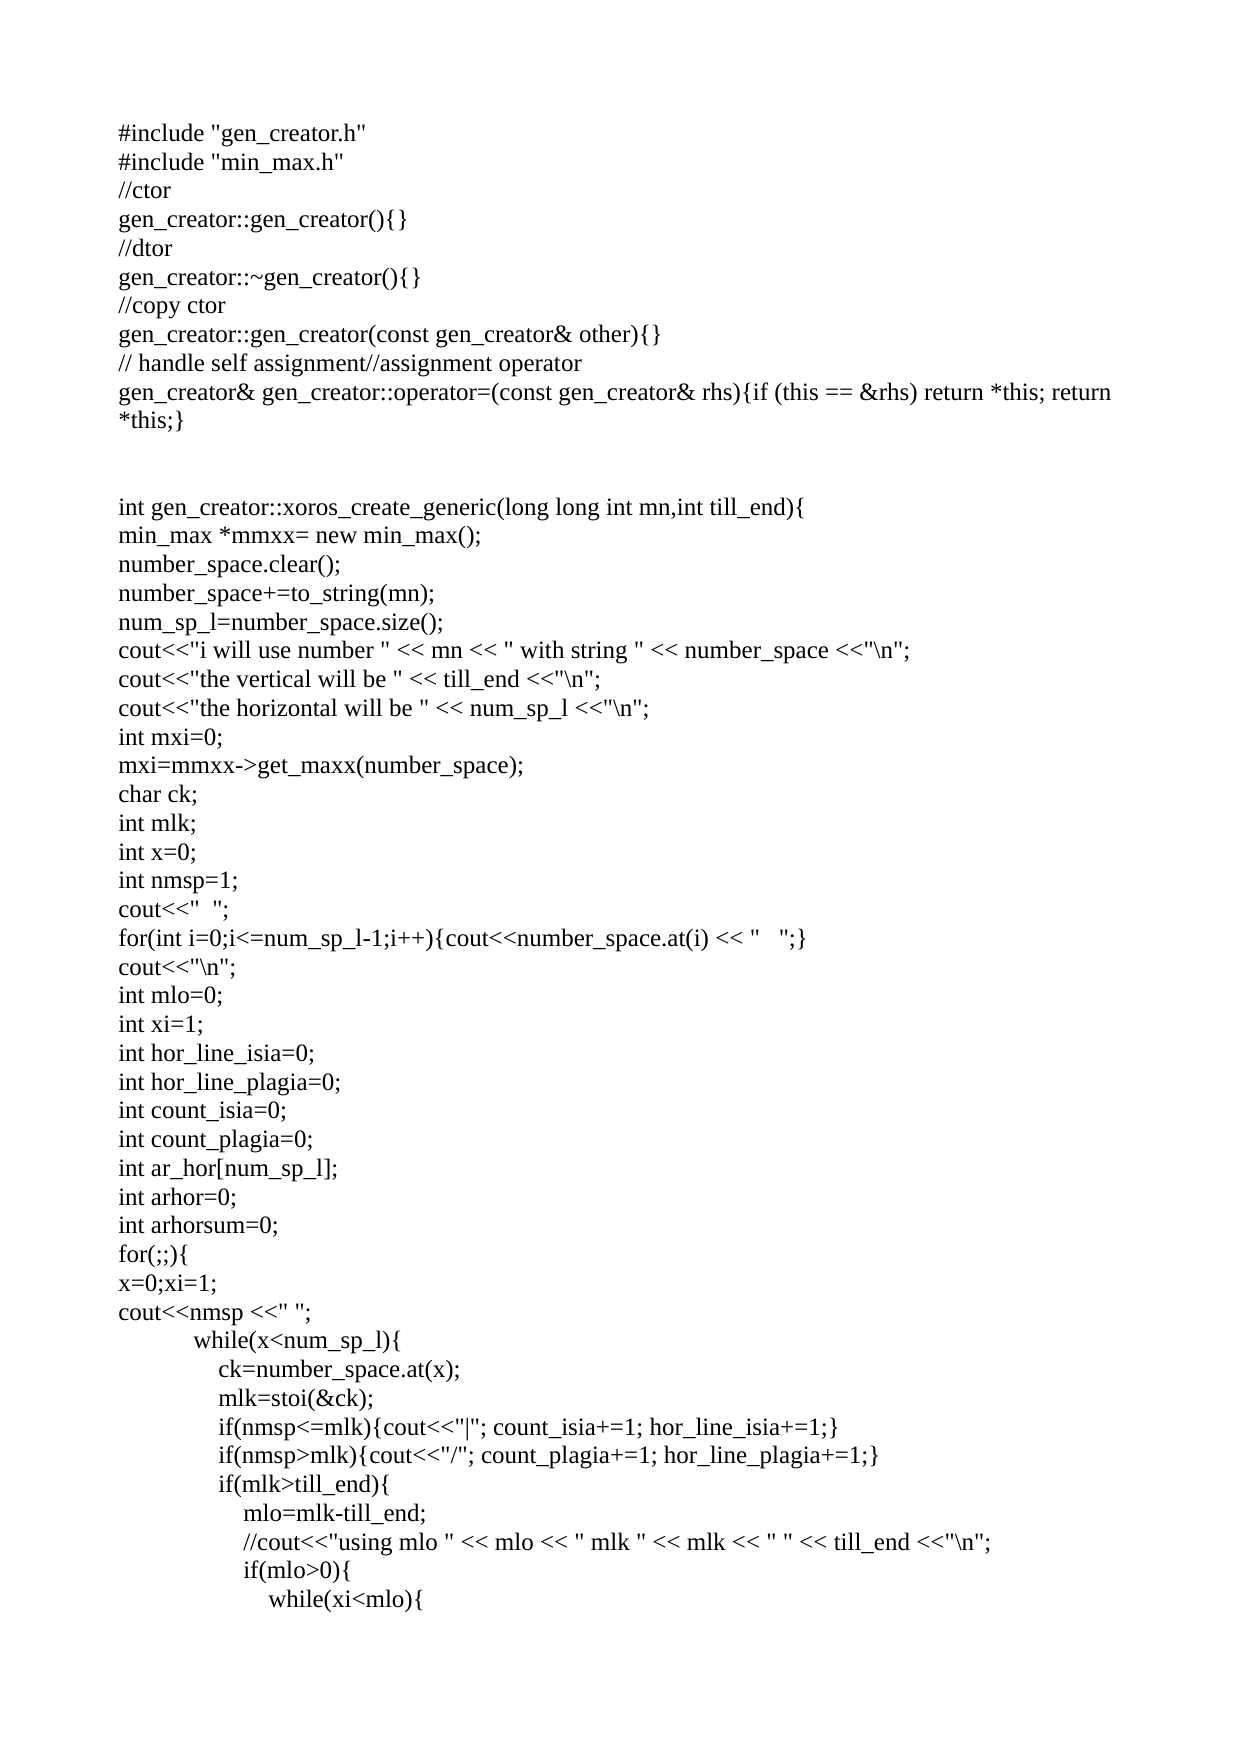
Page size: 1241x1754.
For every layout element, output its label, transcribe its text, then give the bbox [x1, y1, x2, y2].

text x=0;xi=1; [118, 1268, 1122, 1297]
text if(nmsp>mlk){cout<<"/"; count_plagia+=1; hor_line_plagia+=1;} [118, 1441, 1122, 1469]
text for(int i=0;i<=num_sp_l-1;i++){cout<<number_space.at(i) << " ";} [118, 923, 1122, 952]
text int x=0; [118, 837, 1122, 866]
text int xi=1; [118, 1009, 1122, 1038]
text number_space+=to_string(mn); [118, 578, 1122, 607]
text cout<<"the vertical will be " << till_end <<"\n"; [118, 664, 1122, 693]
text int hor_line_plagia=0; [118, 1067, 1122, 1096]
text gen_creator::gen_creator(const gen_creator& other){} [118, 319, 1122, 348]
text int hor_line_isia=0; [118, 1038, 1122, 1067]
text while(xi<mlo){ [118, 1584, 1122, 1613]
text //cout<<"using mlo " << mlo << " mlk " << mlk << " " << till_end <<"\n"; [118, 1527, 1122, 1556]
text cout<<"the horizontal will be " << num_sp_l <<"\n"; [118, 693, 1122, 722]
text cout<<"i will use number " << mn << " with string " << number_space <<"\n"; [118, 636, 1122, 664]
text int mlk; [118, 808, 1122, 837]
text // handle self assignment//assignment operator [118, 348, 1122, 377]
text int gen_creator::xoros_create_generic(long long int mn,int till_end){ [118, 492, 1122, 521]
text mlk=stoi(&ck); [118, 1383, 1122, 1412]
text int mlo=0; [118, 981, 1122, 1009]
text gen_creator::gen_creator(){} [118, 204, 1122, 233]
text cout<<"\n"; [118, 952, 1122, 981]
text if(mlo>0){ [118, 1556, 1122, 1584]
text char ck; [118, 779, 1122, 808]
text int nmsp=1; [118, 866, 1122, 894]
text //dtor [118, 233, 1122, 262]
text num_sp_l=number_space.size(); [118, 607, 1122, 636]
text int count_isia=0; [118, 1096, 1122, 1124]
text if(mlk>till_end){ [118, 1469, 1122, 1498]
text for(;;){ [118, 1239, 1122, 1268]
text number_space.clear(); [118, 549, 1122, 578]
text ck=number_space.at(x); [118, 1354, 1122, 1383]
text gen_creator& gen_creator::operator=(const gen_creator& rhs){if (this == &rhs) return *this; return *this;} [118, 377, 1122, 434]
text mlo=mlk-till_end; [118, 1498, 1122, 1527]
text int arhor=0; [118, 1182, 1122, 1211]
text int count_plagia=0; [118, 1124, 1122, 1153]
text int arhorsum=0; [118, 1211, 1122, 1239]
text int mxi=0; [118, 722, 1122, 751]
text cout<<nmsp <<" "; [118, 1297, 1122, 1326]
text mxi=mmxx->get_maxx(number_space); [118, 751, 1122, 779]
text if(nmsp<=mlk){cout<<"|"; count_isia+=1; hor_line_isia+=1;} [118, 1412, 1122, 1441]
text cout<<" "; [118, 894, 1122, 923]
text min_max *mmxx= new min_max(); [118, 521, 1122, 549]
text int ar_hor[num_sp_l]; [118, 1153, 1122, 1182]
text //copy ctor [118, 291, 1122, 319]
text #include "min_max.h" [118, 147, 1122, 176]
text while(x<num_sp_l){ [118, 1326, 1122, 1354]
text //ctor [118, 176, 1122, 204]
text #include "gen_creator.h" [118, 118, 1122, 147]
text gen_creator::~gen_creator(){} [118, 262, 1122, 291]
